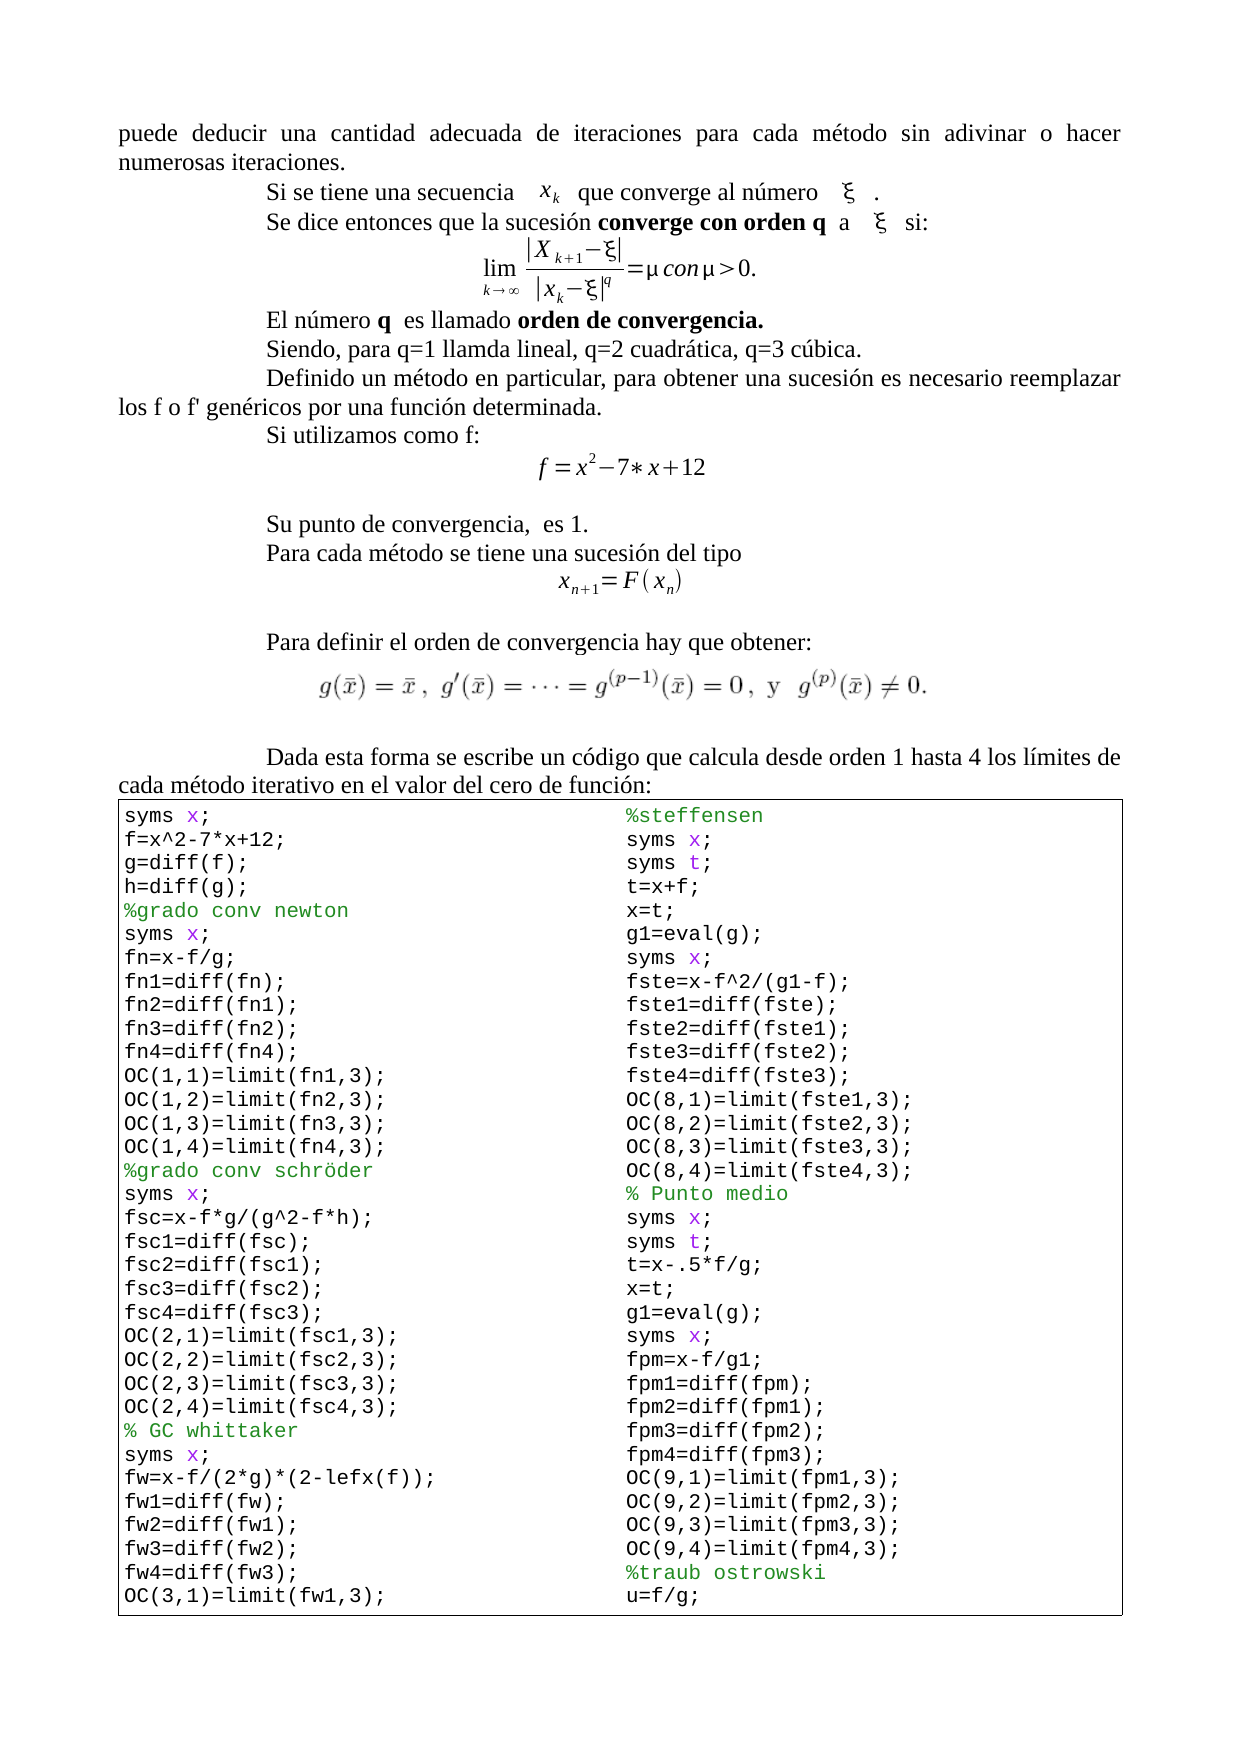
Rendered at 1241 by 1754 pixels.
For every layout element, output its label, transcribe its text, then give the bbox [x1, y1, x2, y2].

text Siendo, para q=1 llamda lineal, q=2 cuadrática, q=3 cúbica. [118, 334, 1122, 363]
text Se dice entonces que la sucesión converge con orden q a si: [118, 207, 1122, 236]
text El número q es llamado orden de convergencia. [118, 306, 1122, 334]
text Su punto de convergencia, es 1. [118, 509, 1122, 538]
text Si utilizamos como f: [118, 421, 1122, 449]
table_header syms x; f=x^2-7*x+12; g=diff(f); h=diff(g); %grado conv newton syms x; fn=x-f/g; fn1=diff(fn); fn2=diff(fn1); fn3=diff(fn2); fn4=diff(fn4); OC(1,1)=limit(fn1,3); OC(1,2)=limit(fn2,3); OC(1,3)=limit(fn3,3); OC(1,4)=limit(fn4,3); %grado conv schröder syms x; fsc=x-f*g/(g^2-f*h); fsc1=diff(fsc); fsc2=diff(fsc1); fsc3=diff(fsc2); fsc4=diff(fsc3); OC(2,1)=limit(fsc1,3); OC(2,2)=limit(fsc2,3); OC(2,3)=limit(fsc3,3); OC(2,4)=limit(fsc4,3); % GC whittaker syms x; fw=x-f/(2*g)*(2-lefx(f)); fw1=diff(fw); fw2=diff(fw1); fw3=diff(fw2); fw4=diff(fw3); OC(3,1)=limit(fw1,3); [119, 800, 620, 1615]
text Para definir el orden de convergencia hay que obtener: [118, 627, 1122, 656]
text Para cada método se tiene una sucesión del tipo [118, 538, 1122, 567]
text puede deducir una cantidad adecuada de iteraciones para cada método sin adivinar o hacer numerosas iteraciones. [118, 118, 1122, 176]
text Si se tiene una secuencia que converge al número . [118, 176, 1122, 207]
text Definido un método en particular, para obtener una sucesión es necesario reemplazar los f o f' genéricos por una función determinada. [118, 363, 1122, 421]
table_header %steffensen syms x; syms t; t=x+f; x=t; g1=eval(g); syms x; fste=x-f^2/(g1-f); fste1=diff(fste); fste2=diff(fste1); fste3=diff(fste2); fste4=diff(fste3); OC(8,1)=limit(fste1,3); OC(8,2)=limit(fste2,3); OC(8,3)=limit(fste3,3); OC(8,4)=limit(fste4,3); % Punto medio syms x; syms t; t=x-.5*f/g; x=t; g1=eval(g); syms x; fpm=x-f/g1; fpm1=diff(fpm); fpm2=diff(fpm1); fpm3=diff(fpm2); fpm4=diff(fpm3); OC(9,1)=limit(fpm1,3); OC(9,2)=limit(fpm2,3); OC(9,3)=limit(fpm3,3); OC(9,4)=limit(fpm4,3); %traub ostrowski u=f/g; [620, 800, 1122, 1615]
text Dada esta forma se escribe un código que calcula desde orden 1 hasta 4 los límites de cada método iterativo en el valor del cero de función: [118, 742, 1122, 799]
